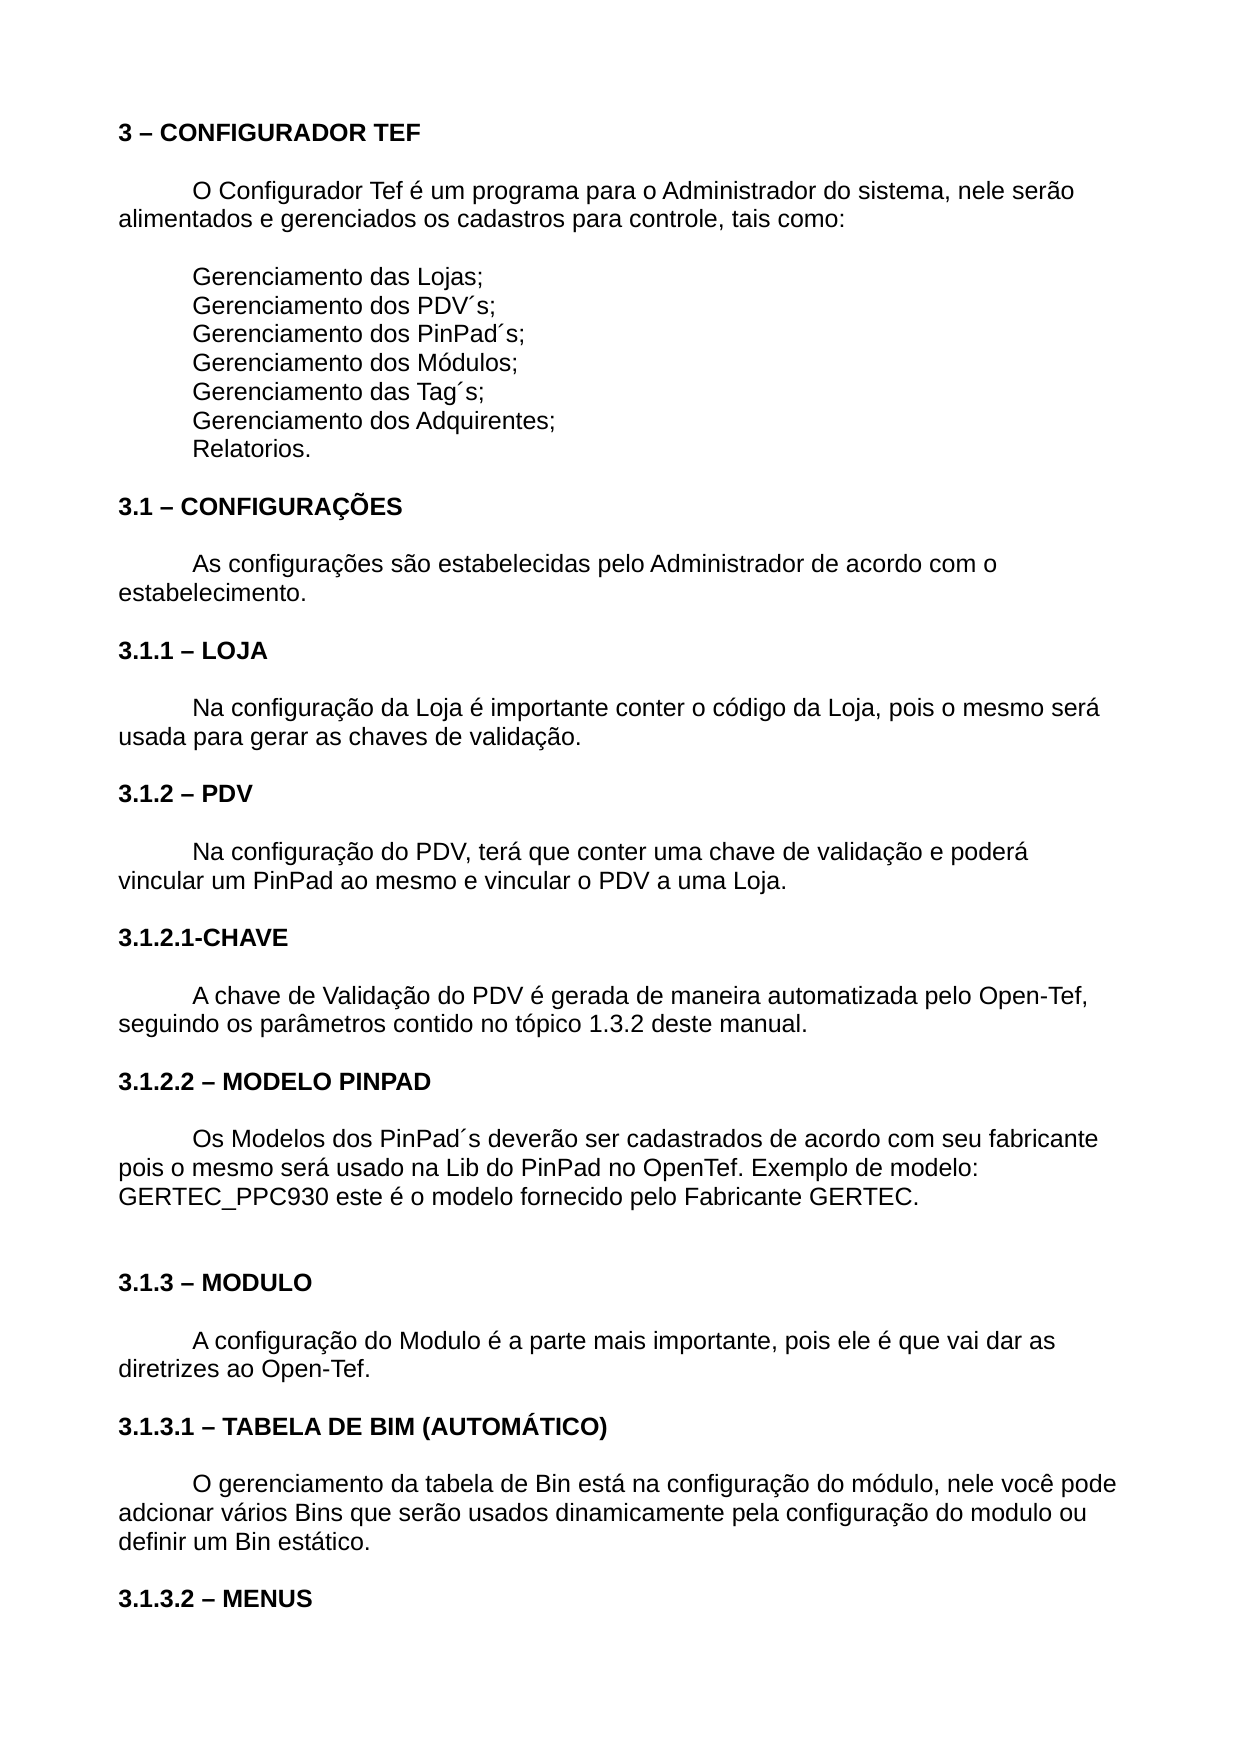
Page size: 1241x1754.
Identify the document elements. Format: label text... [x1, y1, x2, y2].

text Os Modelos dos PinPad´s deverão ser cadastrados de acordo com seu fabricante pois o mesmo será usado na Lib do PinPad no OpenTef. Exemplo de modelo: GERTEC_PPC930 este é o modelo fornecido pelo Fabricante GERTEC. [118, 1124, 1122, 1211]
text 3.1.3 – MODULO [118, 1268, 1122, 1297]
text O gerenciamento da tabela de Bin está na configuração do módulo, nele você pode adcionar vários Bins que serão usados dinamicamente pela configuração do modulo ou definir um Bin estático. [118, 1469, 1122, 1556]
text Gerenciamento das Tag´s; [118, 377, 1122, 406]
text 3.1 – CONFIGURAÇÕES [118, 492, 1122, 521]
text O Configurador Tef é um programa para o Administrador do sistema, nele serão alimentados e gerenciados os cadastros para controle, tais como: [118, 176, 1122, 233]
text Gerenciamento dos PDV´s; [118, 291, 1122, 319]
text 3.1.2.1-CHAVE [118, 923, 1122, 952]
text A chave de Validação do PDV é gerada de maneira automatizada pelo Open-Tef, seguindo os parâmetros contido no tópico 1.3.2 deste manual. [118, 981, 1122, 1038]
text Gerenciamento dos Módulos; [118, 348, 1122, 377]
text A configuração do Modulo é a parte mais importante, pois ele é que vai dar as diretrizes ao Open-Tef. [118, 1326, 1122, 1383]
text 3.1.3.2 – MENUS [118, 1584, 1122, 1613]
text Gerenciamento dos PinPad´s; [118, 319, 1122, 348]
text 3.1.3.1 – TABELA DE BIM (AUTOMÁTICO) [118, 1412, 1122, 1441]
text Na configuração da Loja é importante conter o código da Loja, pois o mesmo será usada para gerar as chaves de validação. [118, 693, 1122, 751]
text 3 – CONFIGURADOR TEF [118, 118, 1122, 147]
text Na configuração do PDV, terá que conter uma chave de validação e poderá vincular um PinPad ao mesmo e vincular o PDV a uma Loja. [118, 837, 1122, 894]
text Relatorios. [118, 434, 1122, 463]
text Gerenciamento das Lojas; [118, 262, 1122, 291]
text 3.1.2.2 – MODELO PINPAD [118, 1067, 1122, 1096]
text 3.1.2 – PDV [118, 779, 1122, 808]
text 3.1.1 – LOJA [118, 636, 1122, 664]
text As configurações são estabelecidas pelo Administrador de acordo com o estabelecimento. [118, 549, 1122, 607]
text Gerenciamento dos Adquirentes; [118, 406, 1122, 434]
